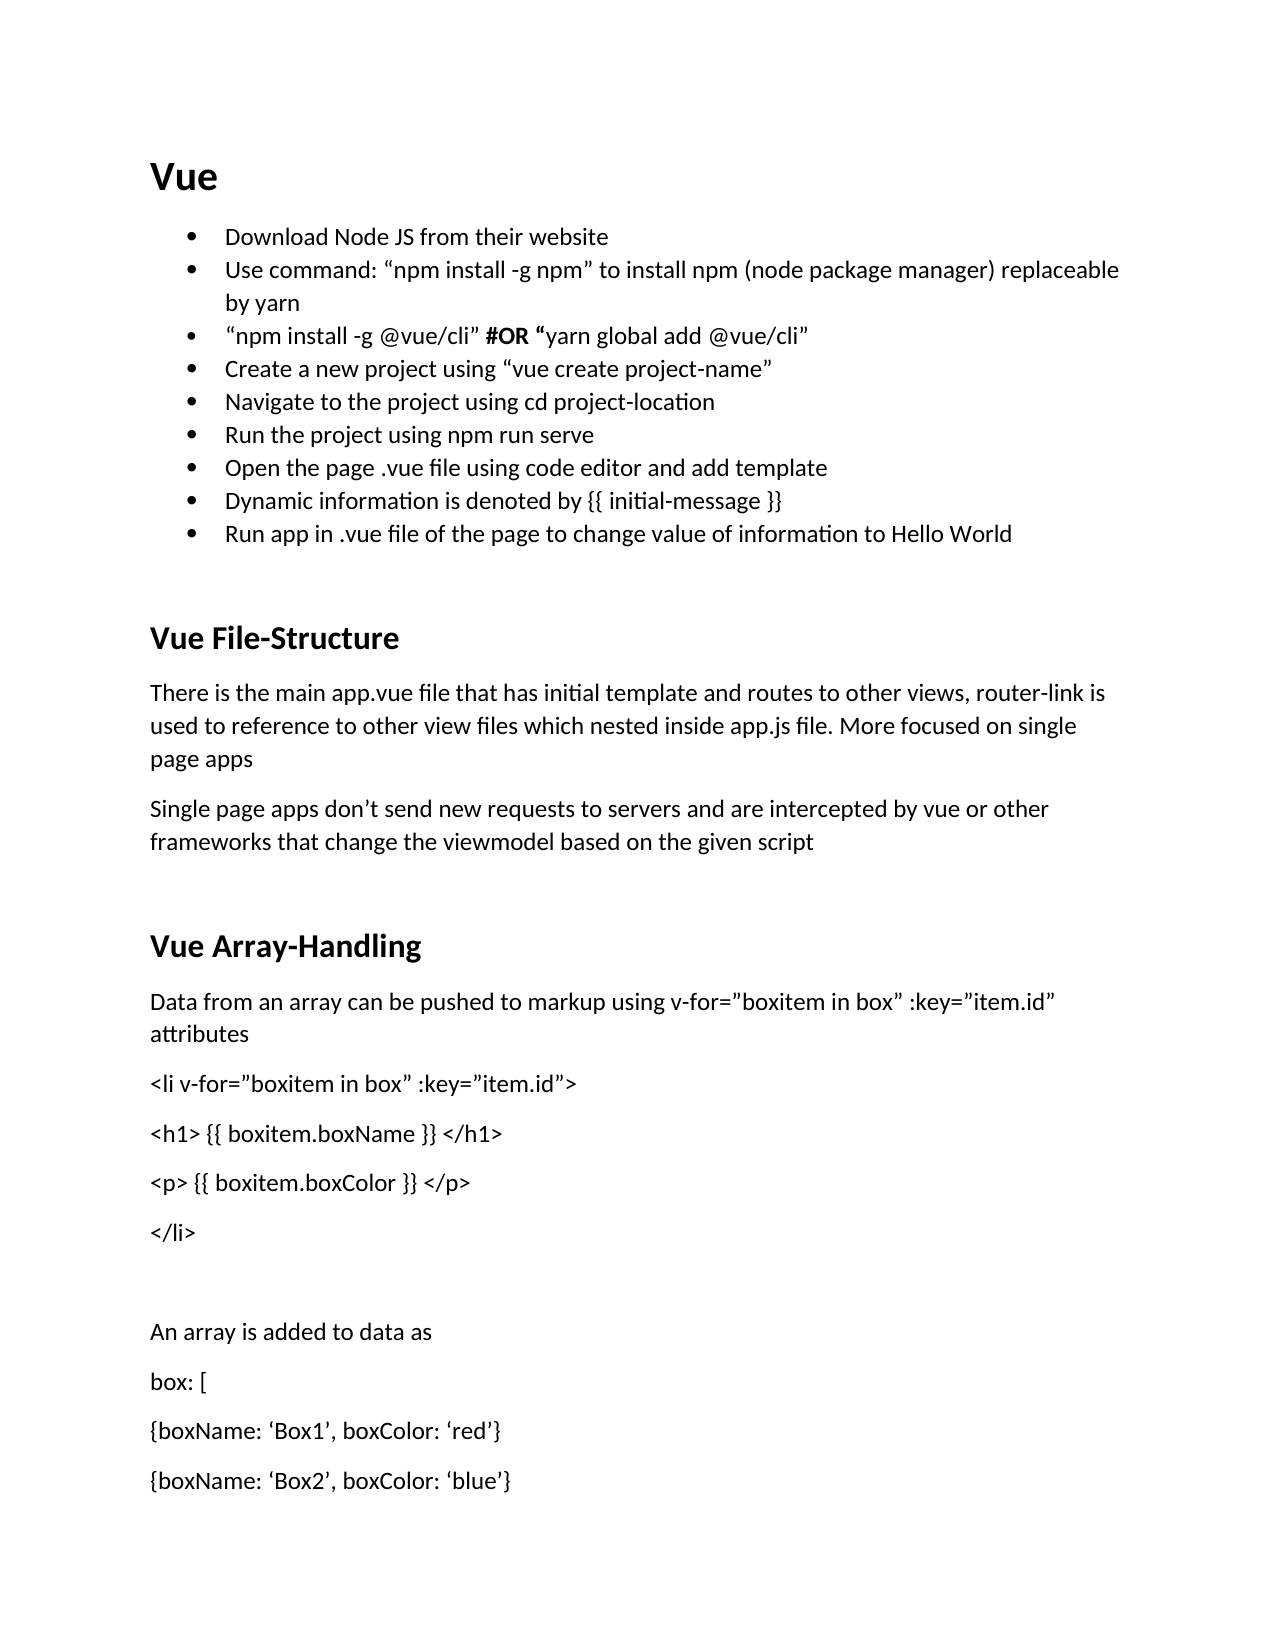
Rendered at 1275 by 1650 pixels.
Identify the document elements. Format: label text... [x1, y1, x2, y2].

text Data from an array can be pushed to markup using v-for=”boxitem in box” :key=”item.id” attributes [150, 986, 1125, 1049]
text box: [ [150, 1366, 1125, 1396]
list Navigate to the project using cd project-location [187, 386, 1125, 417]
text There is the main app.vue file that has initial template and routes to other views, router-link is used to reference to other view files which nested inside app.js file. More focused on single page apps [150, 678, 1125, 774]
list Open the page .vue file using code editor and add template [187, 452, 1125, 482]
text </li> [150, 1217, 1125, 1247]
text Vue Array-Handling [150, 925, 1125, 966]
list Run app in .vue file of the page to change value of information to Hello World [187, 518, 1125, 548]
list “npm install -g @vue/cli” #OR “yarn global add @vue/cli” [187, 320, 1125, 351]
text <p> {{ boxitem.boxColor }} </p> [150, 1167, 1125, 1198]
list Create a new project using “vue create project-name” [187, 353, 1125, 384]
text An array is added to data as [150, 1316, 1125, 1347]
text <li v-for=”boxitem in box” :key=”item.id”> [150, 1068, 1125, 1099]
text {boxName: ‘Box1’, boxColor: ‘red’} [150, 1415, 1125, 1446]
list Run the project using npm run serve [187, 419, 1125, 449]
text Vue File-Structure [150, 617, 1125, 658]
text Vue [150, 150, 1125, 201]
list Dynamic information is denoted by {{ initial-message }} [187, 485, 1125, 515]
text Single page apps don’t send new requests to servers and are intercepted by vue or other frameworks that change the viewmodel based on the given script [150, 793, 1125, 856]
list Use command: “npm install -g npm” to install npm (node package manager) replaceable by yarn [187, 254, 1125, 318]
text <h1> {{ boxitem.boxName }} </h1> [150, 1118, 1125, 1148]
text {boxName: ‘Box2’, boxColor: ‘blue’} [150, 1465, 1125, 1495]
list Download Node JS from their website [187, 222, 1125, 252]
